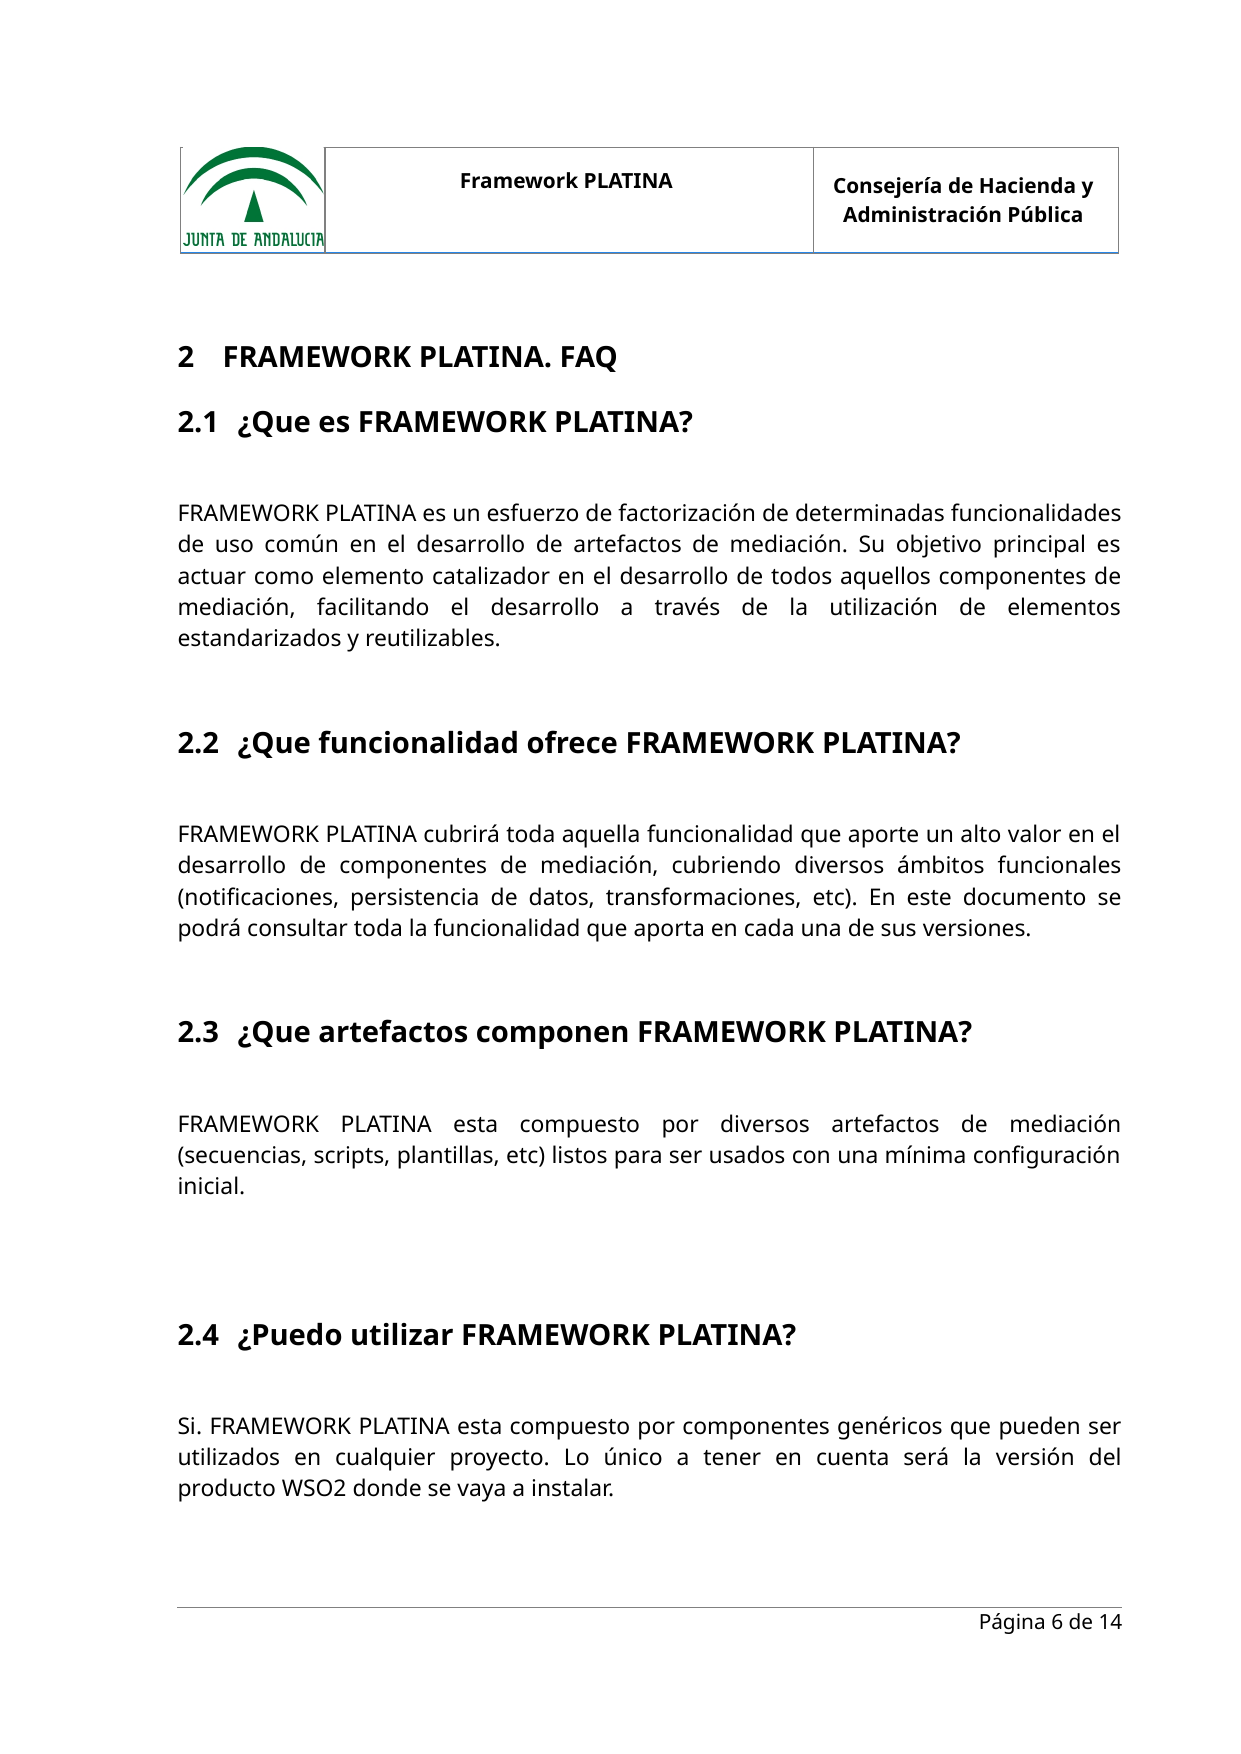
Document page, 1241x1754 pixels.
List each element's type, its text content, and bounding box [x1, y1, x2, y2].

text FRAMEWORK PLATINA es un esfuerzo de factorización de determinadas funcionalidades de uso común en el desarrollo de artefactos de mediación. Su objetivo principal es actuar como elemento catalizador en el desarrollo de todos aquellos componentes de mediación, facilitando el desarrollo a través de la utilización de elementos estandarizados y reutilizables. [177, 497, 1122, 653]
subtitle FRAMEWORK PLATINA. FAQ [177, 336, 1122, 376]
subtitle ¿Puedo utilizar FRAMEWORK PLATINA? [177, 1314, 1122, 1354]
text FRAMEWORK PLATINA esta compuesto por diversos artefactos de mediación (secuencias, scripts, plantillas, etc) listos para ser usados con una mínima configuración inicial. [177, 1108, 1122, 1201]
text FRAMEWORK PLATINA cubrirá toda aquella funcionalidad que aporte un alto valor en el desarrollo de componentes de mediación, cubriendo diversos ámbitos funcionales (notificaciones, persistencia de datos, transformaciones, etc). En este documento se podrá consultar toda la funcionalidad que aporta en cada una de sus versiones. [177, 818, 1122, 943]
subtitle ¿Que es FRAMEWORK PLATINA? [177, 401, 1122, 441]
text Si. FRAMEWORK PLATINA esta compuesto por componentes genéricos que pueden ser utilizados en cualquier proyecto. Lo único a tener en cuenta será la versión del producto WSO2 donde se vaya a instalar. [177, 1410, 1122, 1504]
subtitle ¿Que funcionalidad ofrece FRAMEWORK PLATINA? [177, 722, 1122, 762]
picture [183, 147, 324, 246]
subtitle ¿Que artefactos componen FRAMEWORK PLATINA? [177, 1012, 1122, 1051]
